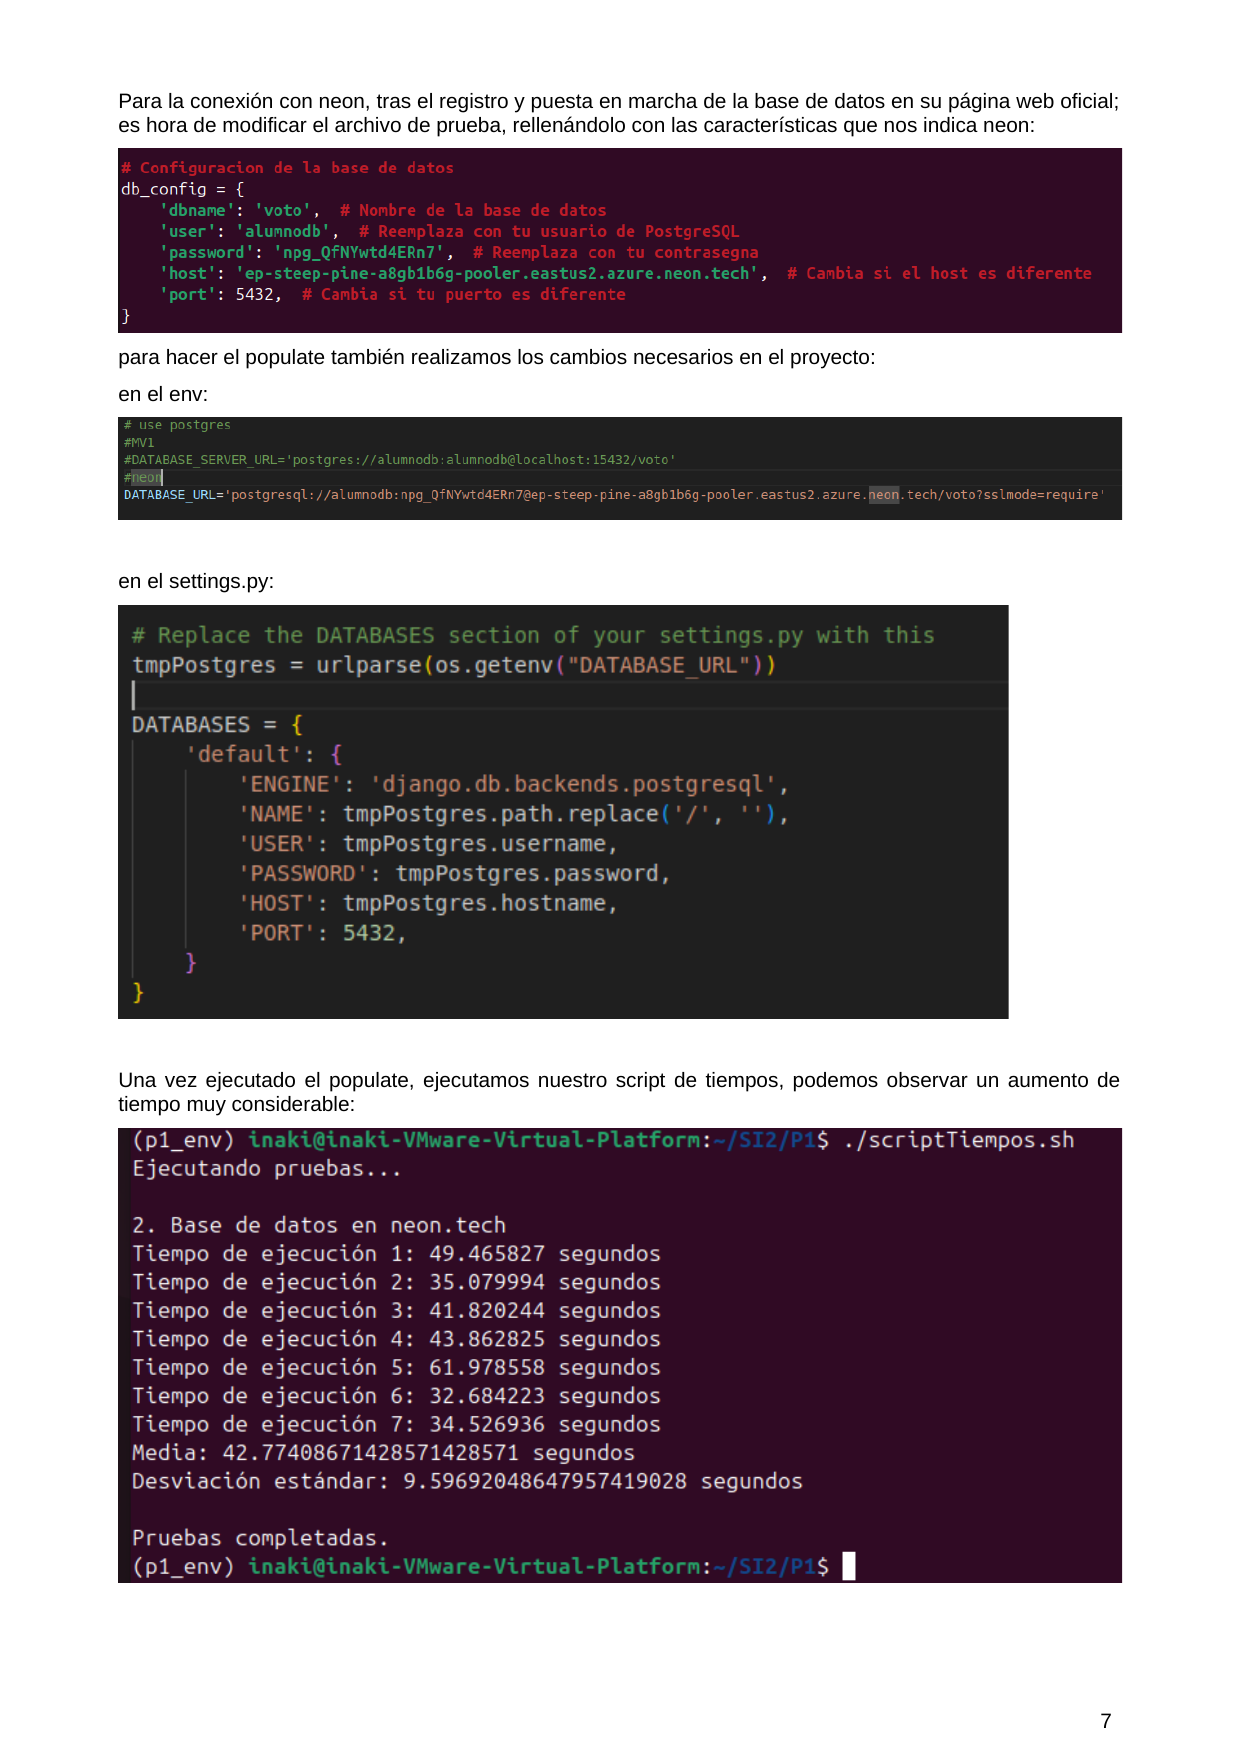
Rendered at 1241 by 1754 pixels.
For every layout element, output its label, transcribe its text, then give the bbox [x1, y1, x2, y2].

text Una vez ejecutado el populate, ejecutamos nuestro script de tiempos, podemos observar un aumento de tiempo muy considerable: [118, 1068, 1122, 1116]
picture [118, 605, 1009, 1019]
picture [118, 148, 1123, 333]
text para hacer el populate también realizamos los cambios necesarios en el proyecto: [118, 345, 1122, 369]
text en el env: [118, 381, 1122, 405]
picture [118, 1128, 1123, 1583]
picture [118, 417, 1123, 520]
text en el settings.py: [118, 568, 1122, 592]
text Para la conexión con neon, tras el registro y puesta en marcha de la base de datos en su página web oficial; es hora de modificar el archivo de prueba, rellenándolo con las características que nos indica neon: [118, 88, 1122, 136]
